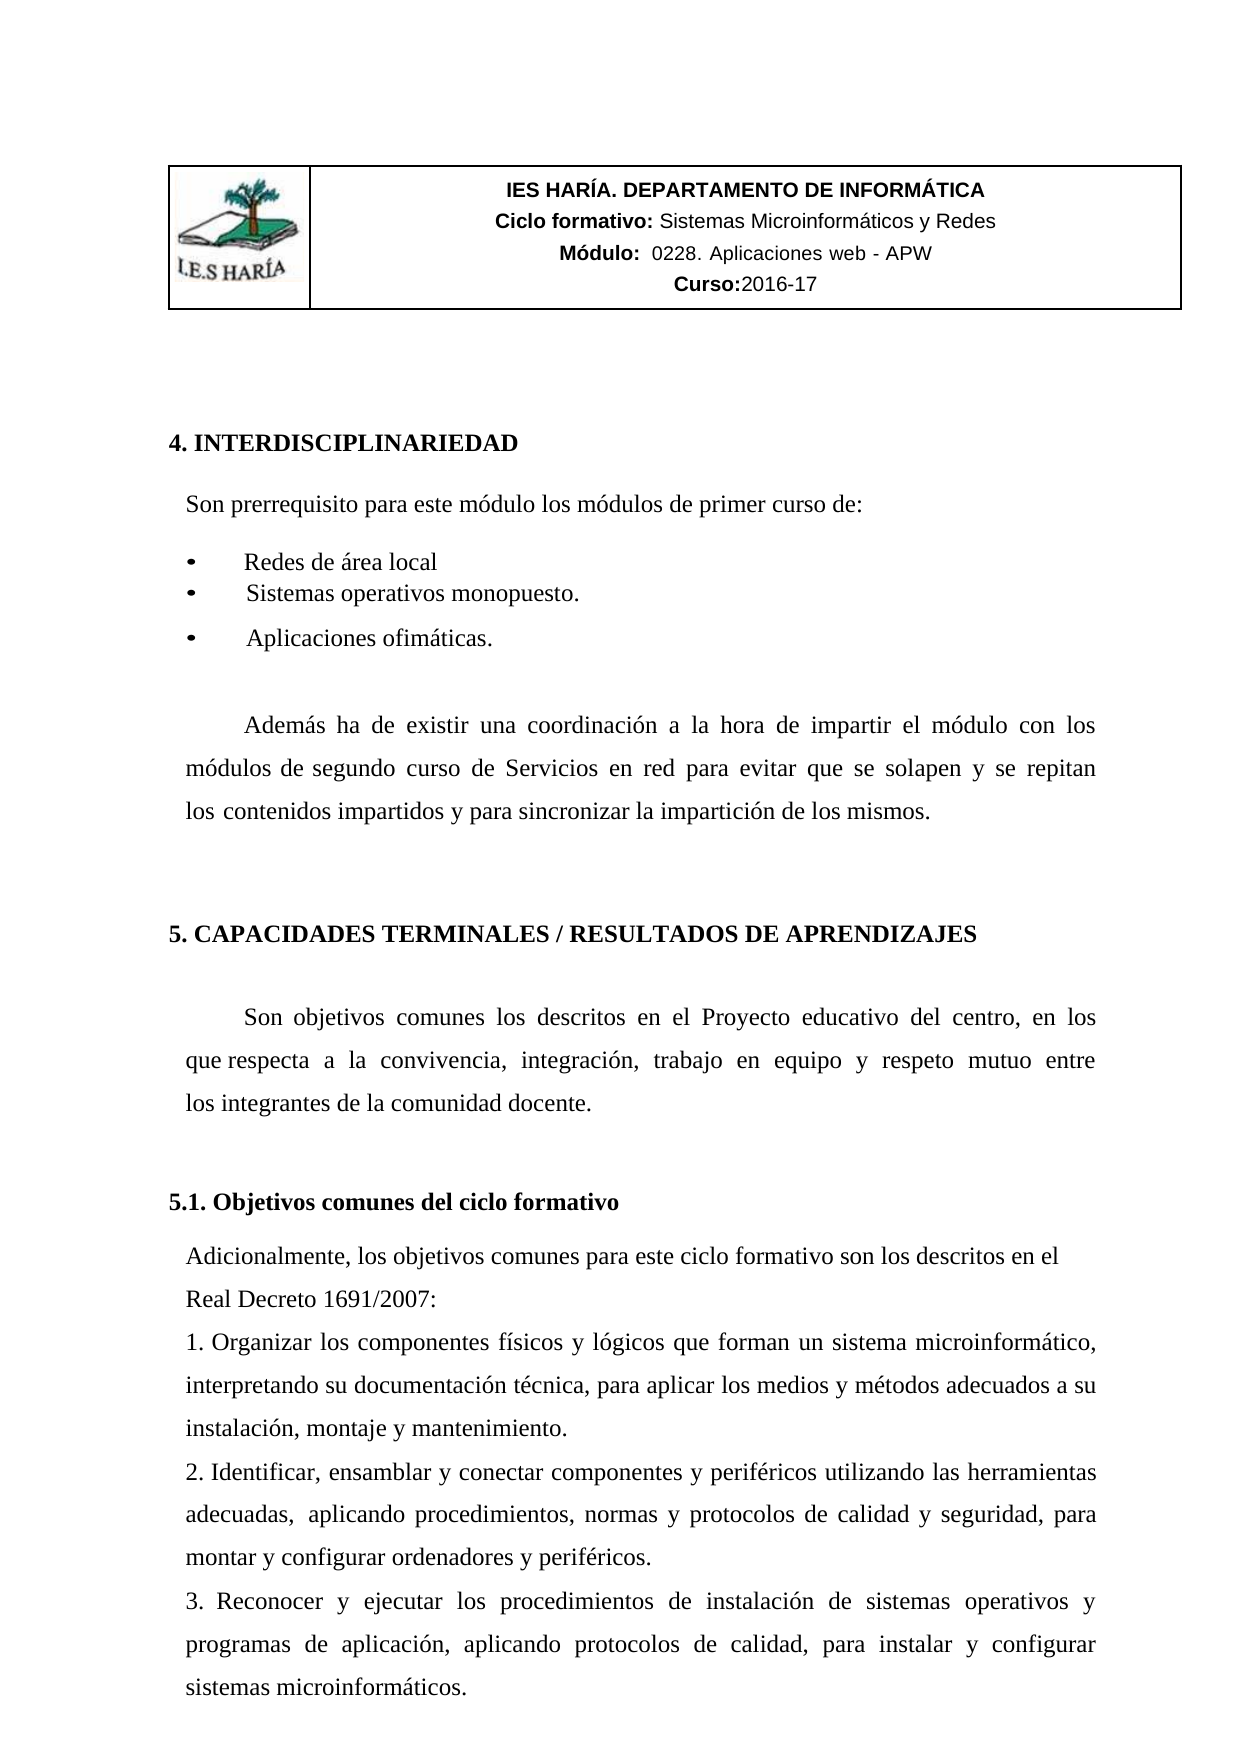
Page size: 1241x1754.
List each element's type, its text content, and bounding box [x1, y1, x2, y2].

text Son objetivos comunes los descritos en el Proyecto educativo del centro, en los que respecta a la convivencia, integración, trabajo en equipo y respeto mutuo entre los integrantes de la comunidad docente. [185, 1002, 1096, 1117]
text Además ha de existir una coordinación a la hora de impartir el módulo con los módulos de segundo curso de Servicios en red para evitar que se solapen y se repitan los contenidos impartidos y para sincronizar la impartición de los mismos. [185, 710, 1096, 825]
text • Sistemas operativos monopuesto. [185, 578, 1096, 607]
text 2. Identificar, ensamblar y conectar componentes y periféricos utilizando las herramientas adecuadas, aplicando procedimientos, normas y protocolos de calidad y seguridad, para montar y configurar ordenadores y periféricos. [185, 1457, 1096, 1571]
text Son prerrequisito para este módulo los módulos de primer curso de: [185, 489, 1096, 518]
subtitle 5.1. Objetivos comunes del ciclo formativo [169, 1187, 1096, 1216]
text Adicionalmente, los objetivos comunes para este ciclo formativo son los descritos en el Real Decreto 1691/2007: [185, 1241, 1096, 1312]
text • Redes de área local [185, 547, 1096, 575]
text 3. Reconocer y ejecutar los procedimientos de instalación de sistemas operativos y programas de aplicación, aplicando protocolos de calidad, para instalar y configurar sistemas microinformáticos. [185, 1586, 1096, 1700]
text 1. Organizar los componentes físicos y lógicos que forman un sistema microinformático, interpretando su documentación técnica, para aplicar los medios y métodos adecuados a su instalación, montaje y mantenimiento. [185, 1327, 1096, 1442]
text • Aplicaciones ofimáticas. [185, 623, 1096, 652]
picture [174, 172, 305, 282]
subtitle 4. INTERDISCIPLINARIEDAD [169, 428, 1096, 457]
subtitle 5. CAPACIDADES TERMINALES / RESULTADOS DE APRENDIZAJES [169, 919, 1096, 948]
